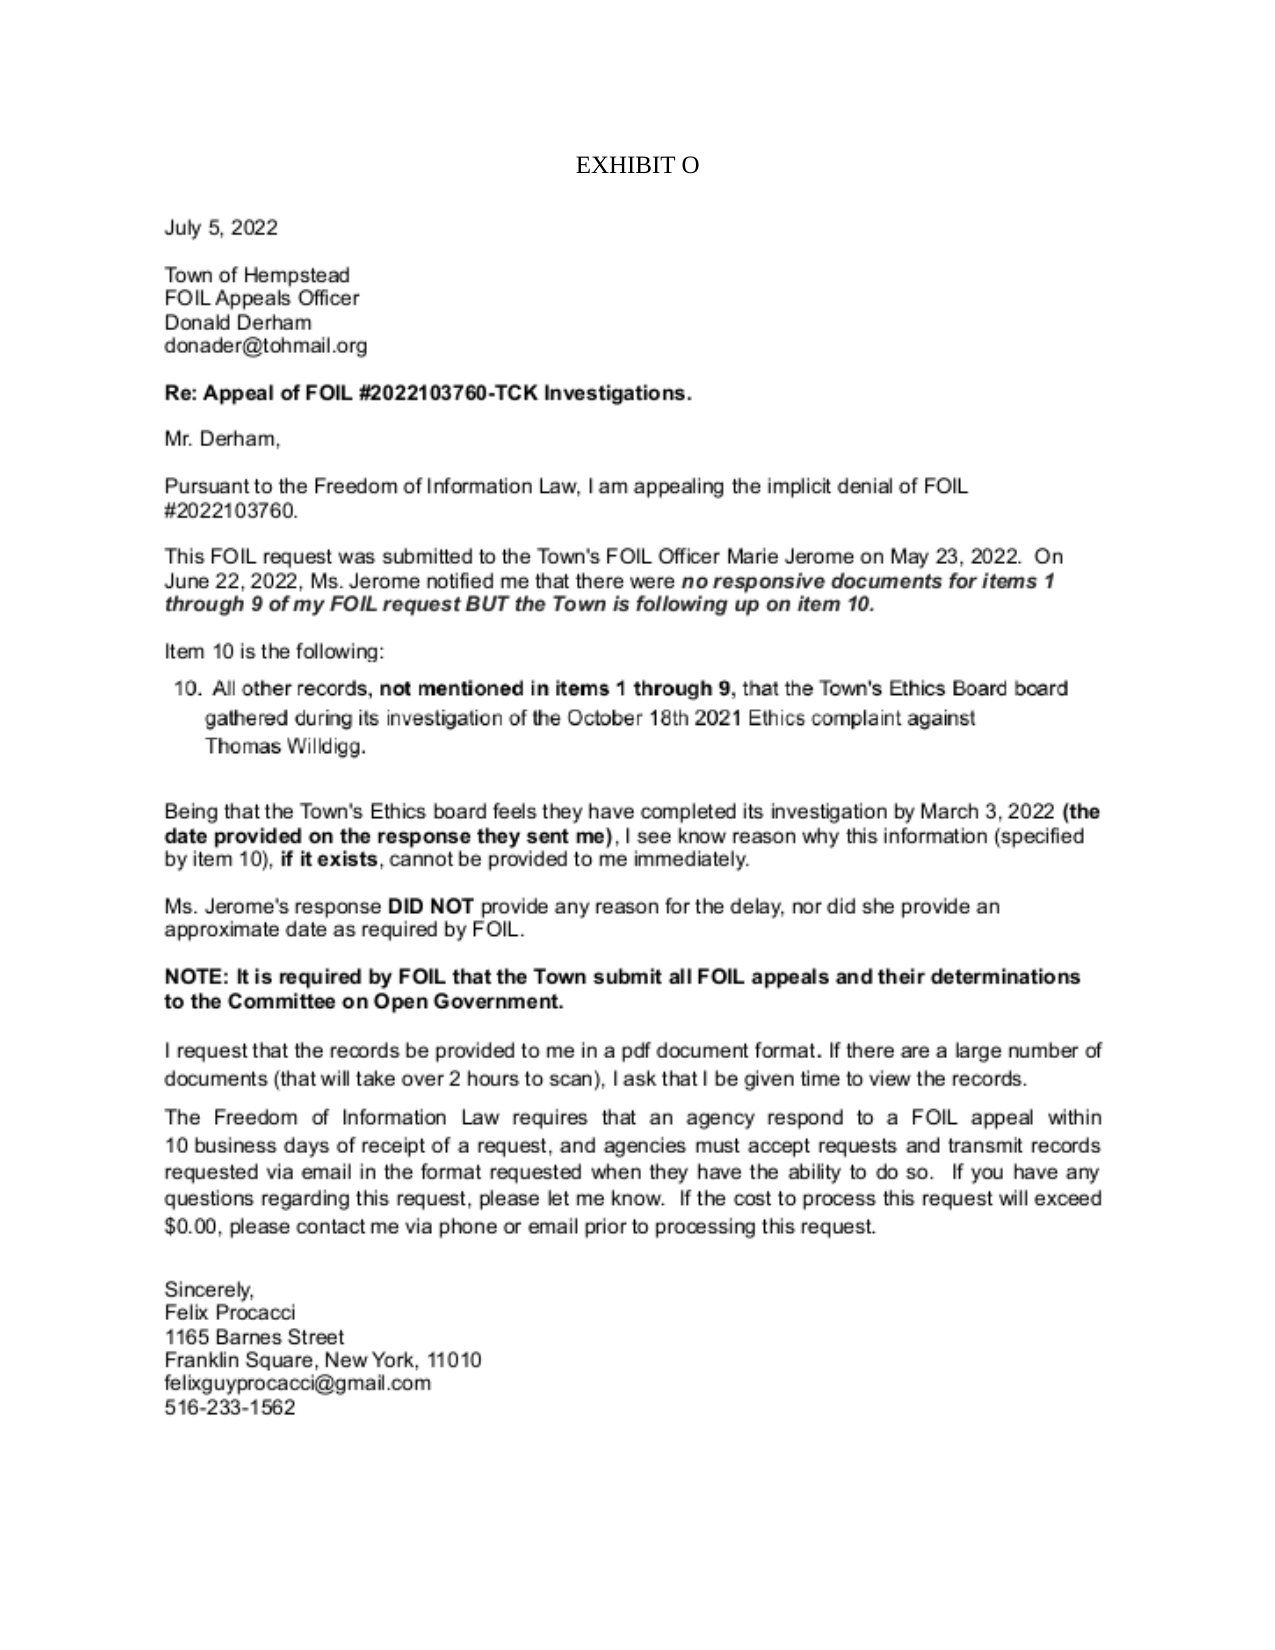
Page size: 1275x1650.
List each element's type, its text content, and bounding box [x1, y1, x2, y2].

picture [156, 207, 1119, 1422]
text EXHIBIT O [150, 150, 1125, 179]
